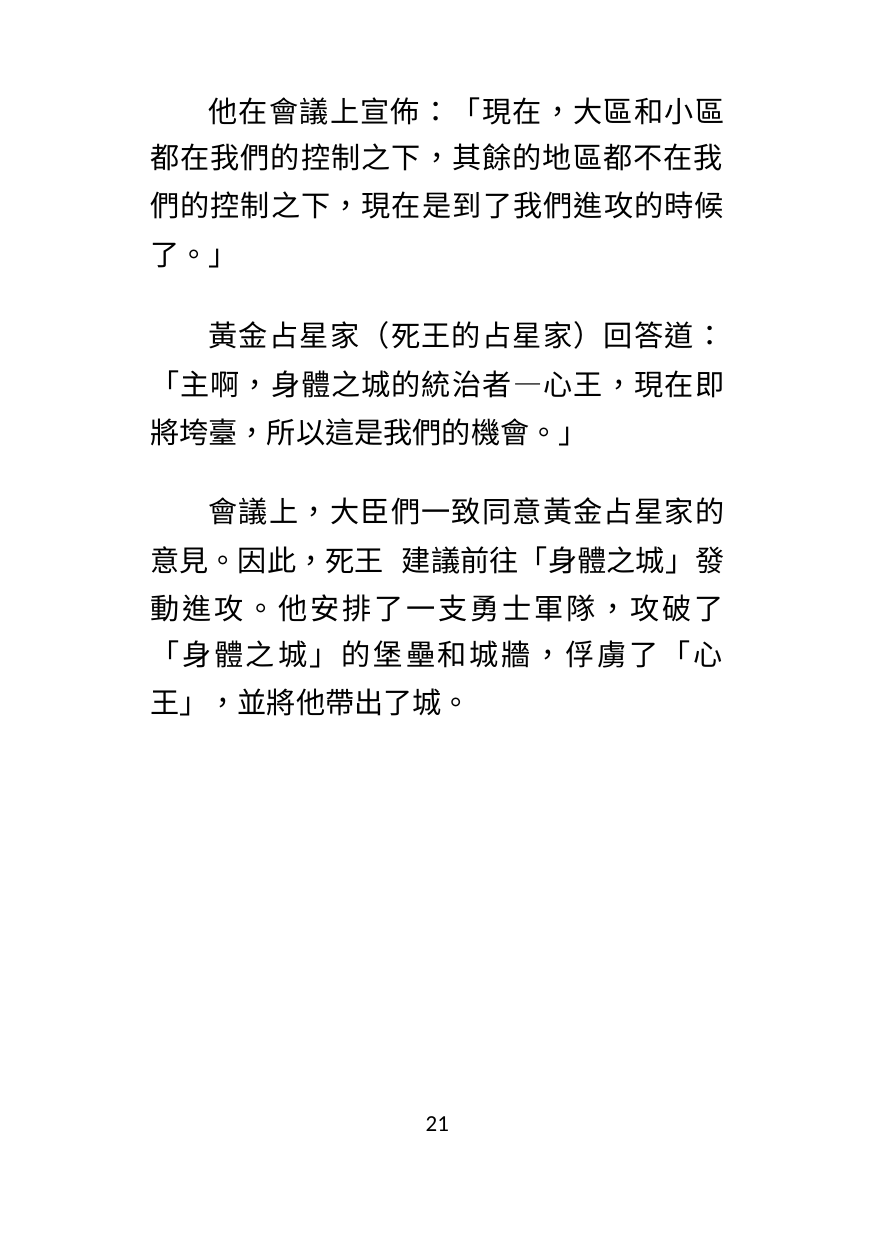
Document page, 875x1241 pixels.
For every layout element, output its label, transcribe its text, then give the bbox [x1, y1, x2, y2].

text 他在會議上宣佈：「現在，大區和小區都在我們的控制之下，其餘的地區都不在我們的控制之下，現在是到了我們進攻的時候了。」 [150, 88, 724, 274]
text 會議上，大臣們一致同意黃金占星家的意見。因此，死王 建議前往「身體之城」發動進攻。他安排了一支勇士軍隊，攻破了「身體之城」的堡壘和城牆，俘虜了「心王」，並將他帶出了城。 [150, 491, 724, 722]
text 黃金占星家（死王的占星家）回答道：「主啊，身體之城的統治者―心王，現在即將垮臺，所以這是我們的機會。」 [150, 313, 724, 452]
